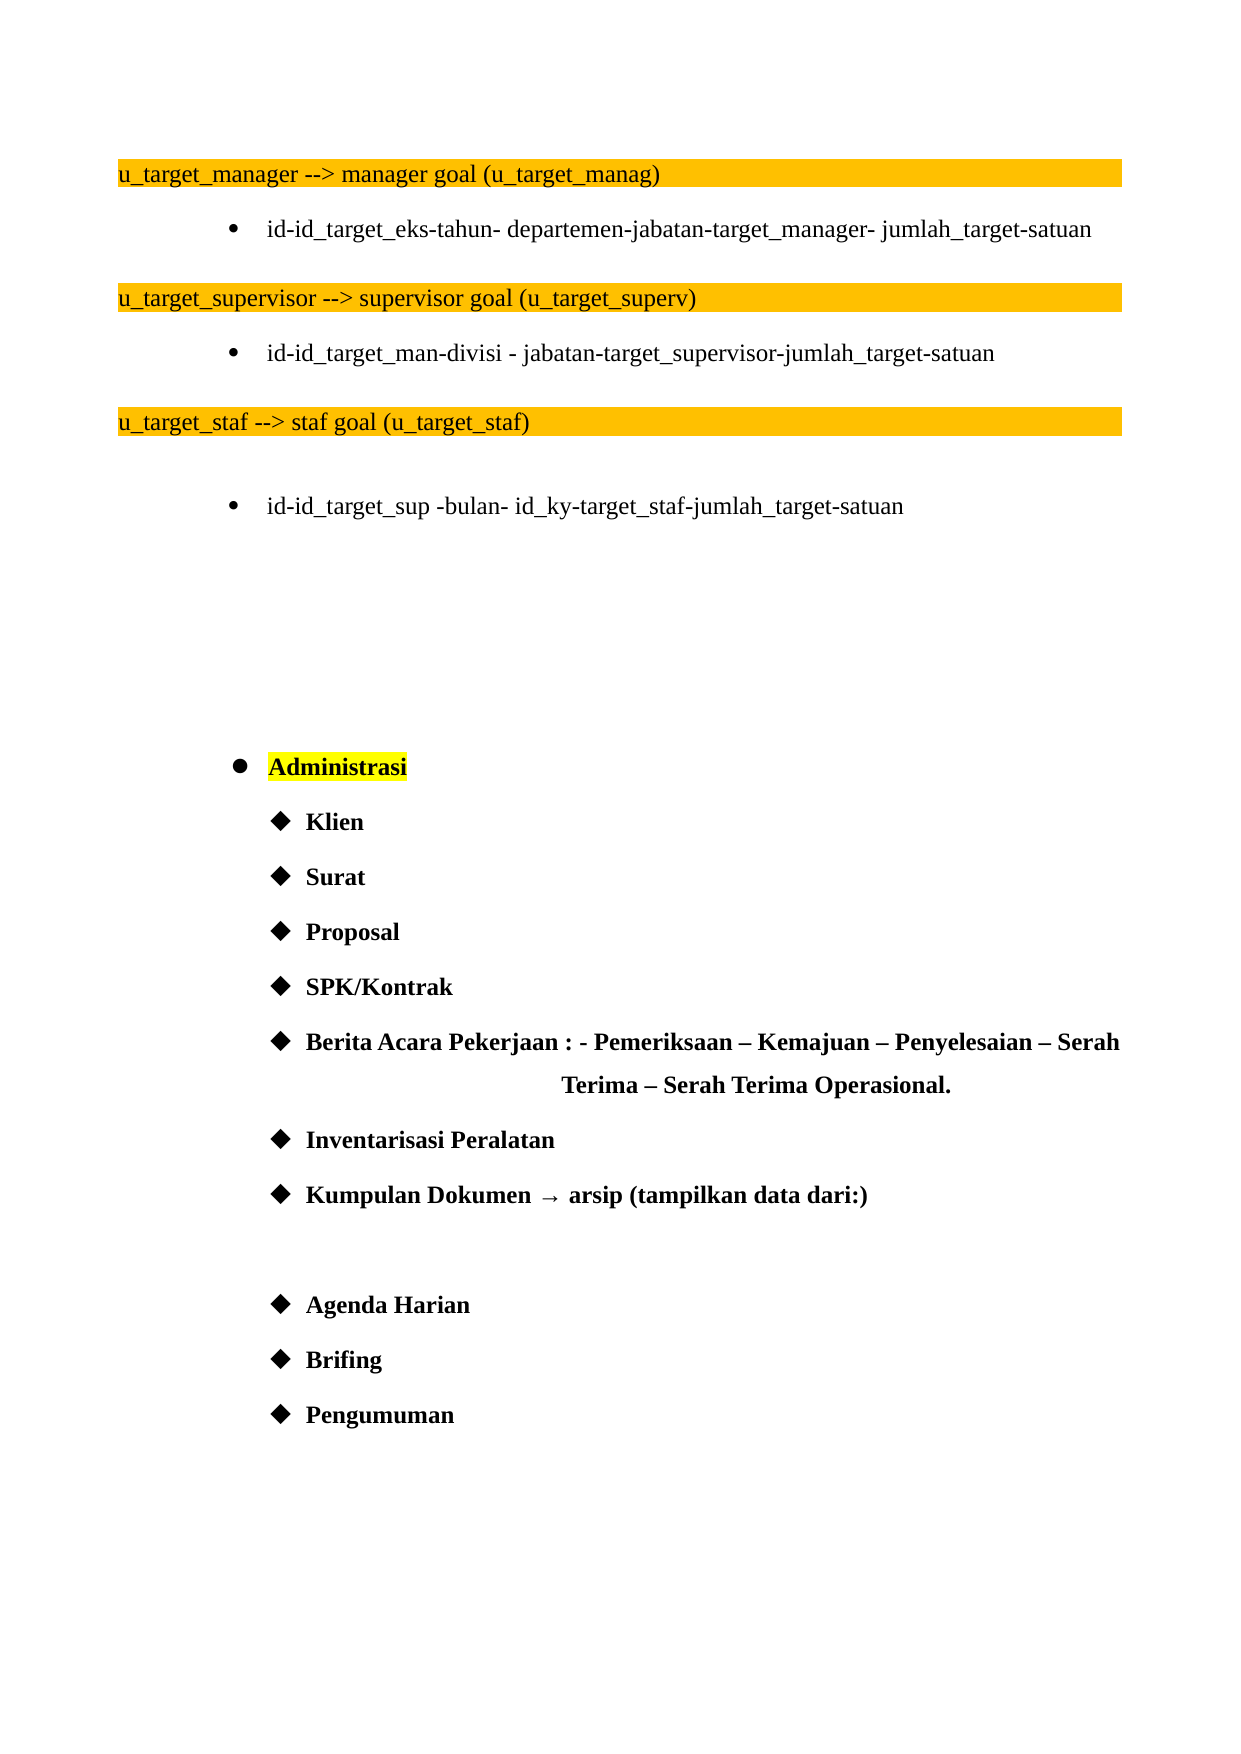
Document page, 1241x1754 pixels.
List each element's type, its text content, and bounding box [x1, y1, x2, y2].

list Pengumuman [268, 1400, 1122, 1429]
list Brifing [268, 1345, 1122, 1374]
list SPK/Kontrak [268, 972, 1122, 1001]
list id-id_target_sup -bulan- id_ky-target_staf-jumlah_target-satuan [229, 491, 1122, 520]
list Proposal [268, 917, 1122, 946]
list Agenda Harian [268, 1290, 1122, 1319]
list id-id_target_man-divisi - jabatan-target_supervisor-jumlah_target-satuan [229, 338, 1122, 367]
list Administrasi [231, 752, 1122, 781]
list Kumpulan Dokumen → arsip (tampilkan data dari:) [268, 1180, 1122, 1209]
text u_target_staf --> staf goal (u_target_staf) [118, 407, 1122, 436]
list Berita Acara Pekerjaan : - Pemeriksaan – Kemajuan – Penyelesaian – Serah Terima – Serah Terima Operasional. [268, 1027, 1122, 1099]
text u_target_supervisor --> supervisor goal (u_target_superv) [118, 283, 1122, 312]
list Inventarisasi Peralatan [268, 1125, 1122, 1154]
list id-id_target_eks-tahun- departemen-jabatan-target_manager- jumlah_target-satuan [229, 214, 1122, 242]
list Surat [268, 862, 1122, 891]
text u_target_manager --> manager goal (u_target_manag) [118, 159, 1122, 187]
list Klien [268, 807, 1122, 836]
